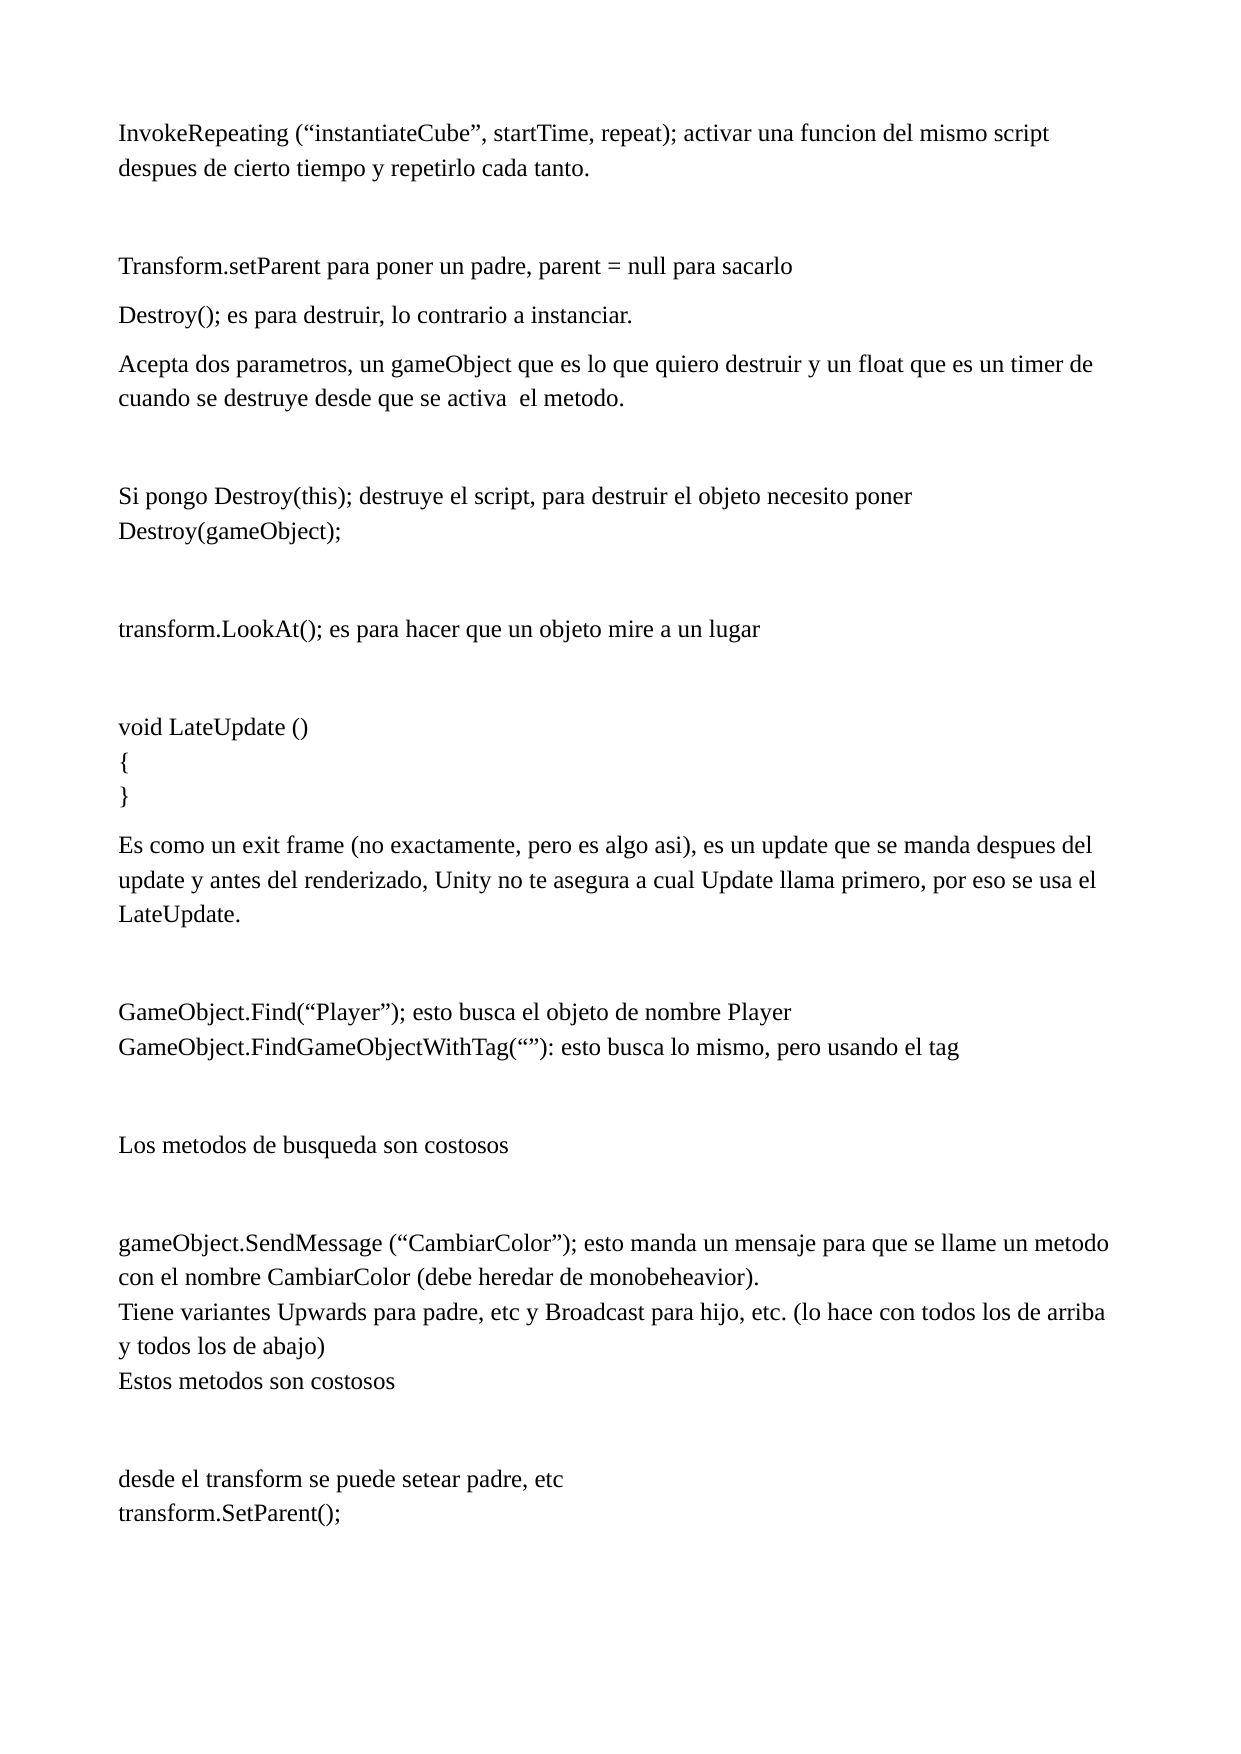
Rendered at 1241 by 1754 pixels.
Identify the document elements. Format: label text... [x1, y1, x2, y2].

text transform.LookAt(); es para hacer que un objeto mire a un lugar [118, 614, 1122, 643]
text InvokeRepeating (“instantiateCube”, startTime, repeat); activar una funcion del mismo script despues de cierto tiempo y repetirlo cada tanto. [118, 118, 1122, 181]
text gameObject.SendMessage (“CambiarColor”); esto manda un mensaje para que se llame un metodo con el nombre CambiarColor (debe heredar de monobeheavior). Tiene variantes Upwards para padre, etc y Broadcast para hijo, etc. (lo hace con todos los de arriba y todos los de abajo) Estos metodos son costosos [118, 1228, 1122, 1395]
text void LateUpdate () { } [118, 712, 1122, 810]
text Acepta dos parametros, un gameObject que es lo que quiero destruir y un float que es un timer de cuando se destruye desde que se activa el metodo. [118, 349, 1122, 412]
text GameObject.Find(“Player”); esto busca el objeto de nombre Player GameObject.FindGameObjectWithTag(“”): esto busca lo mismo, pero usando el tag [118, 997, 1122, 1061]
text Es como un exit frame (no exactamente, pero es algo asi), es un update que se manda despues del update y antes del renderizado, Unity no te asegura a cual Update llama primero, por eso se usa el LateUpdate. [118, 830, 1122, 928]
text Los metodos de busqueda son costosos [118, 1130, 1122, 1159]
text Transform.setParent para poner un padre, parent = null para sacarlo [118, 251, 1122, 279]
text desde el transform se puede setear padre, etc transform.SetParent(); [118, 1464, 1122, 1527]
text Destroy(); es para destruir, lo contrario a instanciar. [118, 300, 1122, 328]
text Si pongo Destroy(this); destruye el script, para destruir el objeto necesito poner Destroy(gameObject); [118, 481, 1122, 545]
